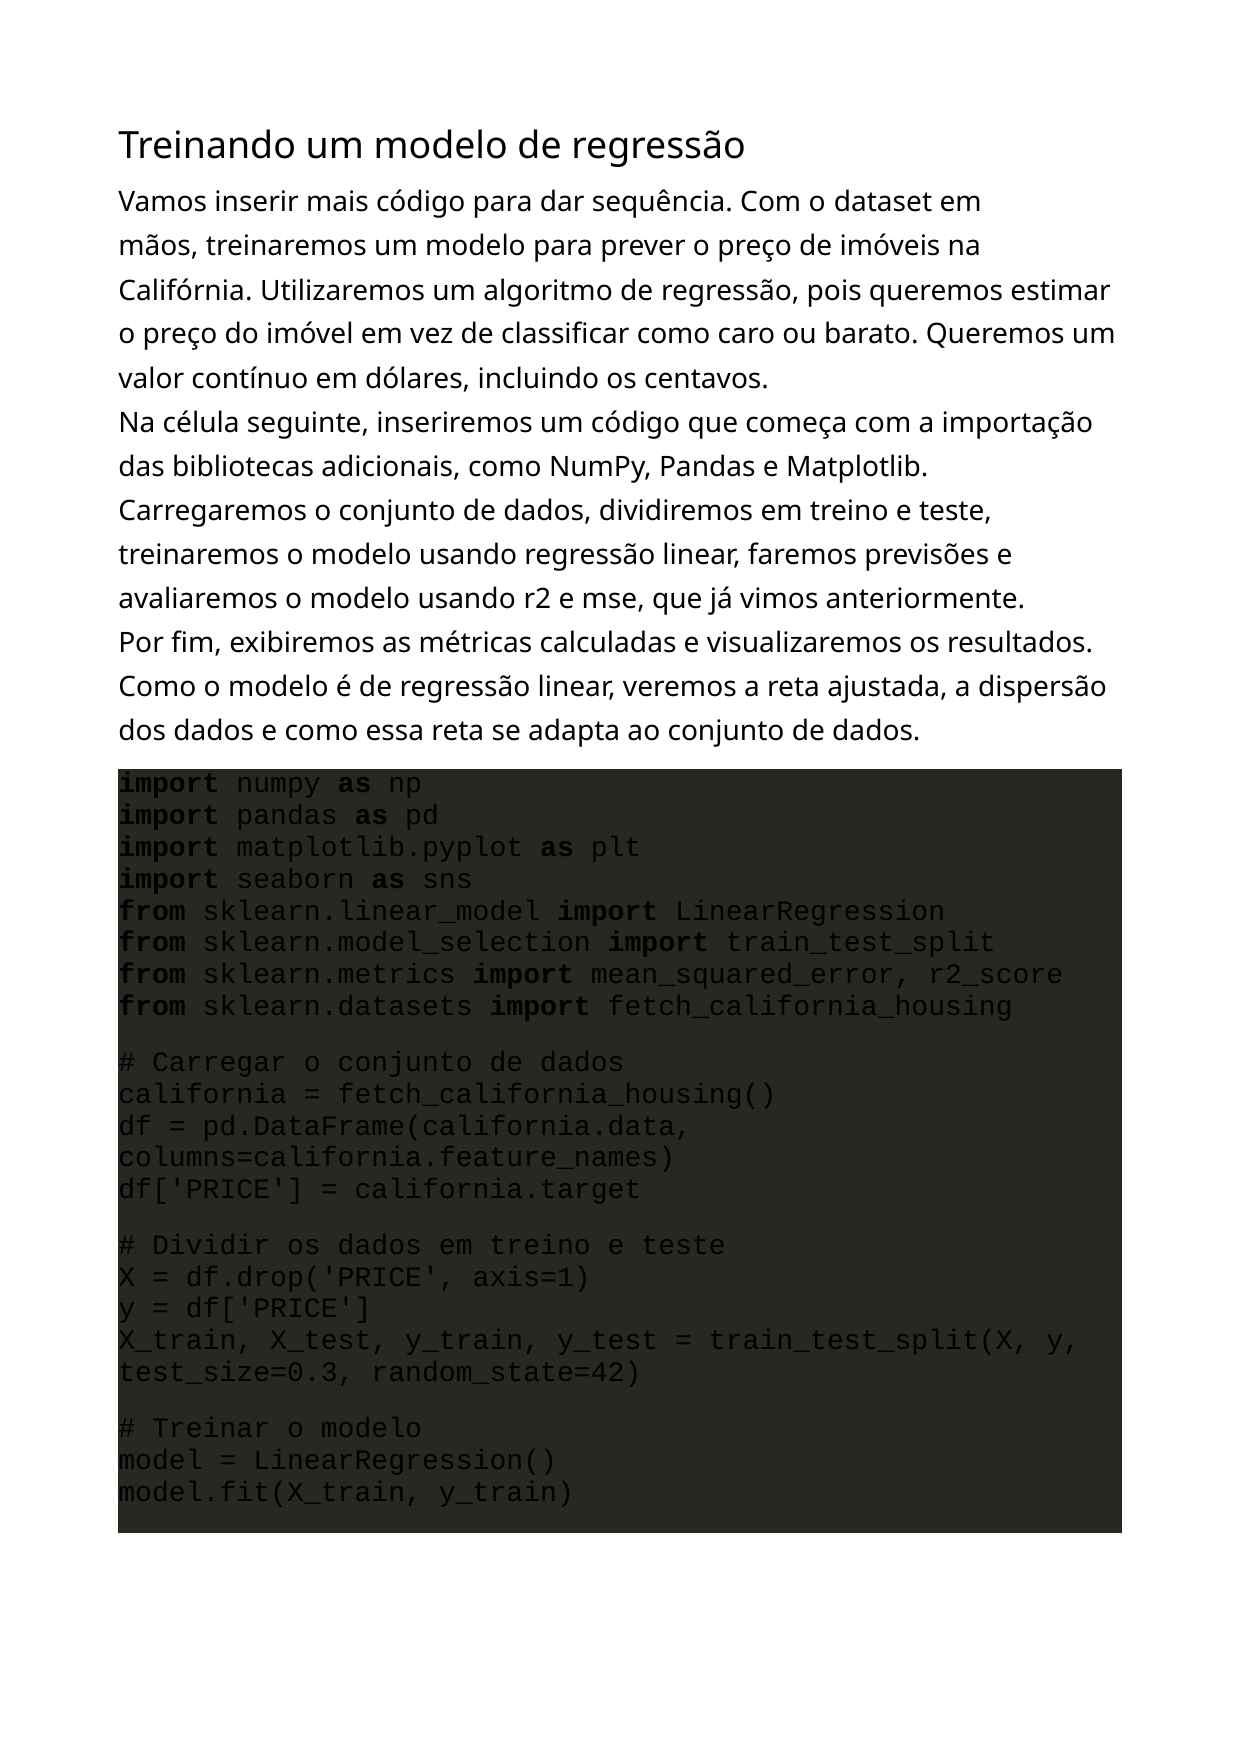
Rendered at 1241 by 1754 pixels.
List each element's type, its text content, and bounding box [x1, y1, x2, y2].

text Por fim, exibiremos as métricas calculadas e visualizaremos os resultados. Como o modelo é de regressão linear, veremos a reta ajustada, a dispersão dos dados e como essa reta se adapta ao conjunto de dados. [118, 622, 1122, 749]
text y = df['PRICE'] [118, 1294, 1122, 1326]
text import pandas as pd [118, 801, 1122, 833]
subtitle Treinando um modelo de regressão [118, 118, 1122, 169]
text Na célula seguinte, inseriremos um código que começa com a importação das bibliotecas adicionais, como NumPy, Pandas e Matplotlib. Carregaremos o conjunto de dados, dividiremos em treino e teste, treinaremos o modelo usando regressão linear, faremos previsões e avaliaremos o modelo usando r2 e mse, que já vimos anteriormente. [118, 402, 1122, 617]
text from sklearn.model_selection import train_test_split [118, 928, 1122, 960]
text # Carregar o conjunto de dados [118, 1048, 1122, 1079]
text import numpy as np [118, 769, 1122, 801]
text Vamos inserir mais código para dar sequência. Com o dataset em mãos, treinaremos um modelo para prever o preço de imóveis na Califórnia. Utilizaremos um algoritmo de regressão, pois queremos estimar o preço do imóvel em vez de classificar como caro ou barato. Queremos um valor contínuo em dólares, incluindo os centavos. [118, 182, 1122, 396]
text # Treinar o modelo [118, 1414, 1122, 1446]
text model.fit(X_train, y_train) [118, 1477, 1122, 1509]
text import seaborn as sns [118, 865, 1122, 897]
text from sklearn.linear_model import LinearRegression [118, 897, 1122, 928]
text from sklearn.metrics import mean_squared_error, r2_score [118, 960, 1122, 992]
text X_train, X_test, y_train, y_test = train_test_split(X, y, test_size=0.3, random_state=42) [118, 1326, 1122, 1390]
text df['PRICE'] = california.target [118, 1175, 1122, 1207]
text # Dividir os dados em treino e teste [118, 1231, 1122, 1263]
text X = df.drop('PRICE', axis=1) [118, 1263, 1122, 1294]
text model = LinearRegression() [118, 1446, 1122, 1477]
text import matplotlib.pyplot as plt [118, 833, 1122, 865]
text from sklearn.datasets import fetch_california_housing [118, 992, 1122, 1024]
text california = fetch_california_housing() [118, 1079, 1122, 1111]
text df = pd.DataFrame(california.data, columns=california.feature_names) [118, 1111, 1122, 1175]
